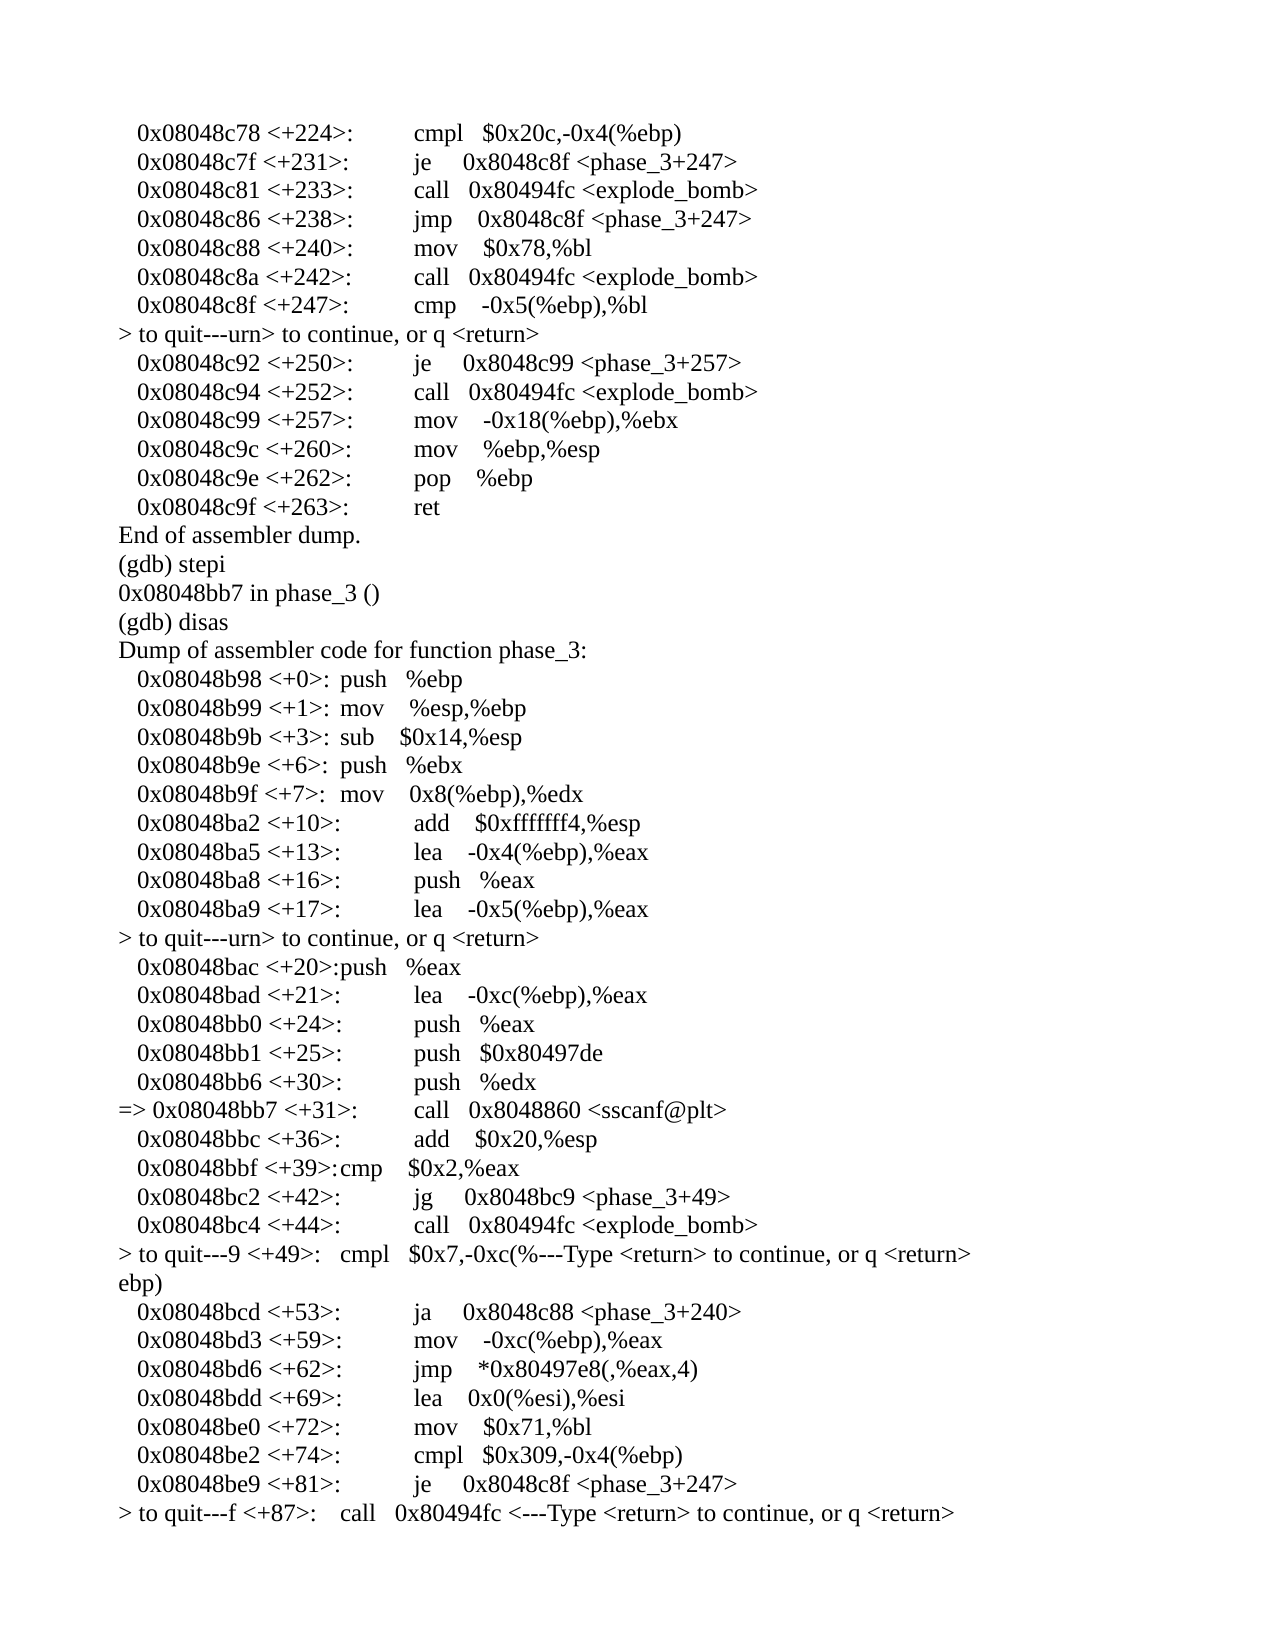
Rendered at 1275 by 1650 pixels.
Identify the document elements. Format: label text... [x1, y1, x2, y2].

text > to quit---urn> to continue, or q <return> [118, 923, 1157, 952]
text (gdb) disas [118, 607, 1157, 636]
text 0x08048c94 <+252>: call 0x80494fc <explode_bomb> [118, 377, 1157, 406]
text 0x08048be0 <+72>: mov $0x71,%bl [118, 1412, 1157, 1441]
text => 0x08048bb7 <+31>: call 0x8048860 <sscanf@plt> [118, 1096, 1157, 1124]
text 0x08048bdd <+69>: lea 0x0(%esi),%esi [118, 1383, 1157, 1412]
text Dump of assembler code for function phase_3: [118, 636, 1157, 664]
text 0x08048b9b <+3>: sub $0x14,%esp [118, 722, 1157, 751]
text 0x08048bbf <+39>: cmp $0x2,%eax [118, 1153, 1157, 1182]
text 0x08048b9f <+7>: mov 0x8(%ebp),%edx [118, 779, 1157, 808]
text 0x08048c9e <+262>: pop %ebp [118, 463, 1157, 492]
text 0x08048c86 <+238>: jmp 0x8048c8f <phase_3+247> [118, 204, 1157, 233]
text 0x08048bb6 <+30>: push %edx [118, 1067, 1157, 1096]
text 0x08048bb1 <+25>: push $0x80497de [118, 1038, 1157, 1067]
text 0x08048ba2 <+10>: add $0xfffffff4,%esp [118, 808, 1157, 837]
text 0x08048c99 <+257>: mov -0x18(%ebp),%ebx [118, 406, 1157, 434]
text 0x08048bb7 in phase_3 () [118, 578, 1157, 607]
text 0x08048b9e <+6>: push %ebx [118, 751, 1157, 779]
text 0x08048bd6 <+62>: jmp *0x80497e8(,%eax,4) [118, 1354, 1157, 1383]
text 0x08048bad <+21>: lea -0xc(%ebp),%eax [118, 981, 1157, 1009]
text > to quit---f <+87>: call 0x80494fc <---Type <return> to continue, or q <return> [118, 1498, 1157, 1527]
text 0x08048c7f <+231>: je 0x8048c8f <phase_3+247> [118, 147, 1157, 176]
text ebp) [118, 1268, 1157, 1297]
text 0x08048c81 <+233>: call 0x80494fc <explode_bomb> [118, 176, 1157, 204]
text 0x08048c9c <+260>: mov %ebp,%esp [118, 434, 1157, 463]
text > to quit---urn> to continue, or q <return> [118, 319, 1157, 348]
text 0x08048bcd <+53>: ja 0x8048c88 <phase_3+240> [118, 1297, 1157, 1326]
text 0x08048c9f <+263>: ret [118, 492, 1157, 521]
text 0x08048be2 <+74>: cmpl $0x309,-0x4(%ebp) [118, 1441, 1157, 1469]
text 0x08048ba5 <+13>: lea -0x4(%ebp),%eax [118, 837, 1157, 866]
text End of assembler dump. [118, 521, 1157, 549]
text 0x08048b98 <+0>: push %ebp [118, 664, 1157, 693]
text 0x08048bc4 <+44>: call 0x80494fc <explode_bomb> [118, 1211, 1157, 1239]
text 0x08048c8a <+242>: call 0x80494fc <explode_bomb> [118, 262, 1157, 291]
text 0x08048bc2 <+42>: jg 0x8048bc9 <phase_3+49> [118, 1182, 1157, 1211]
text 0x08048ba9 <+17>: lea -0x5(%ebp),%eax [118, 894, 1157, 923]
text 0x08048bac <+20>: push %eax [118, 952, 1157, 981]
text 0x08048c92 <+250>: je 0x8048c99 <phase_3+257> [118, 348, 1157, 377]
text 0x08048c8f <+247>: cmp -0x5(%ebp),%bl [118, 291, 1157, 319]
text 0x08048ba8 <+16>: push %eax [118, 866, 1157, 894]
text 0x08048c78 <+224>: cmpl $0x20c,-0x4(%ebp) [118, 118, 1157, 147]
text 0x08048bd3 <+59>: mov -0xc(%ebp),%eax [118, 1326, 1157, 1354]
text 0x08048bb0 <+24>: push %eax [118, 1009, 1157, 1038]
text (gdb) stepi [118, 549, 1157, 578]
text 0x08048c88 <+240>: mov $0x78,%bl [118, 233, 1157, 262]
text 0x08048b99 <+1>: mov %esp,%ebp [118, 693, 1157, 722]
text > to quit---9 <+49>: cmpl $0x7,-0xc(%---Type <return> to continue, or q <return> [118, 1239, 1157, 1268]
text 0x08048be9 <+81>: je 0x8048c8f <phase_3+247> [118, 1469, 1157, 1498]
text 0x08048bbc <+36>: add $0x20,%esp [118, 1124, 1157, 1153]
